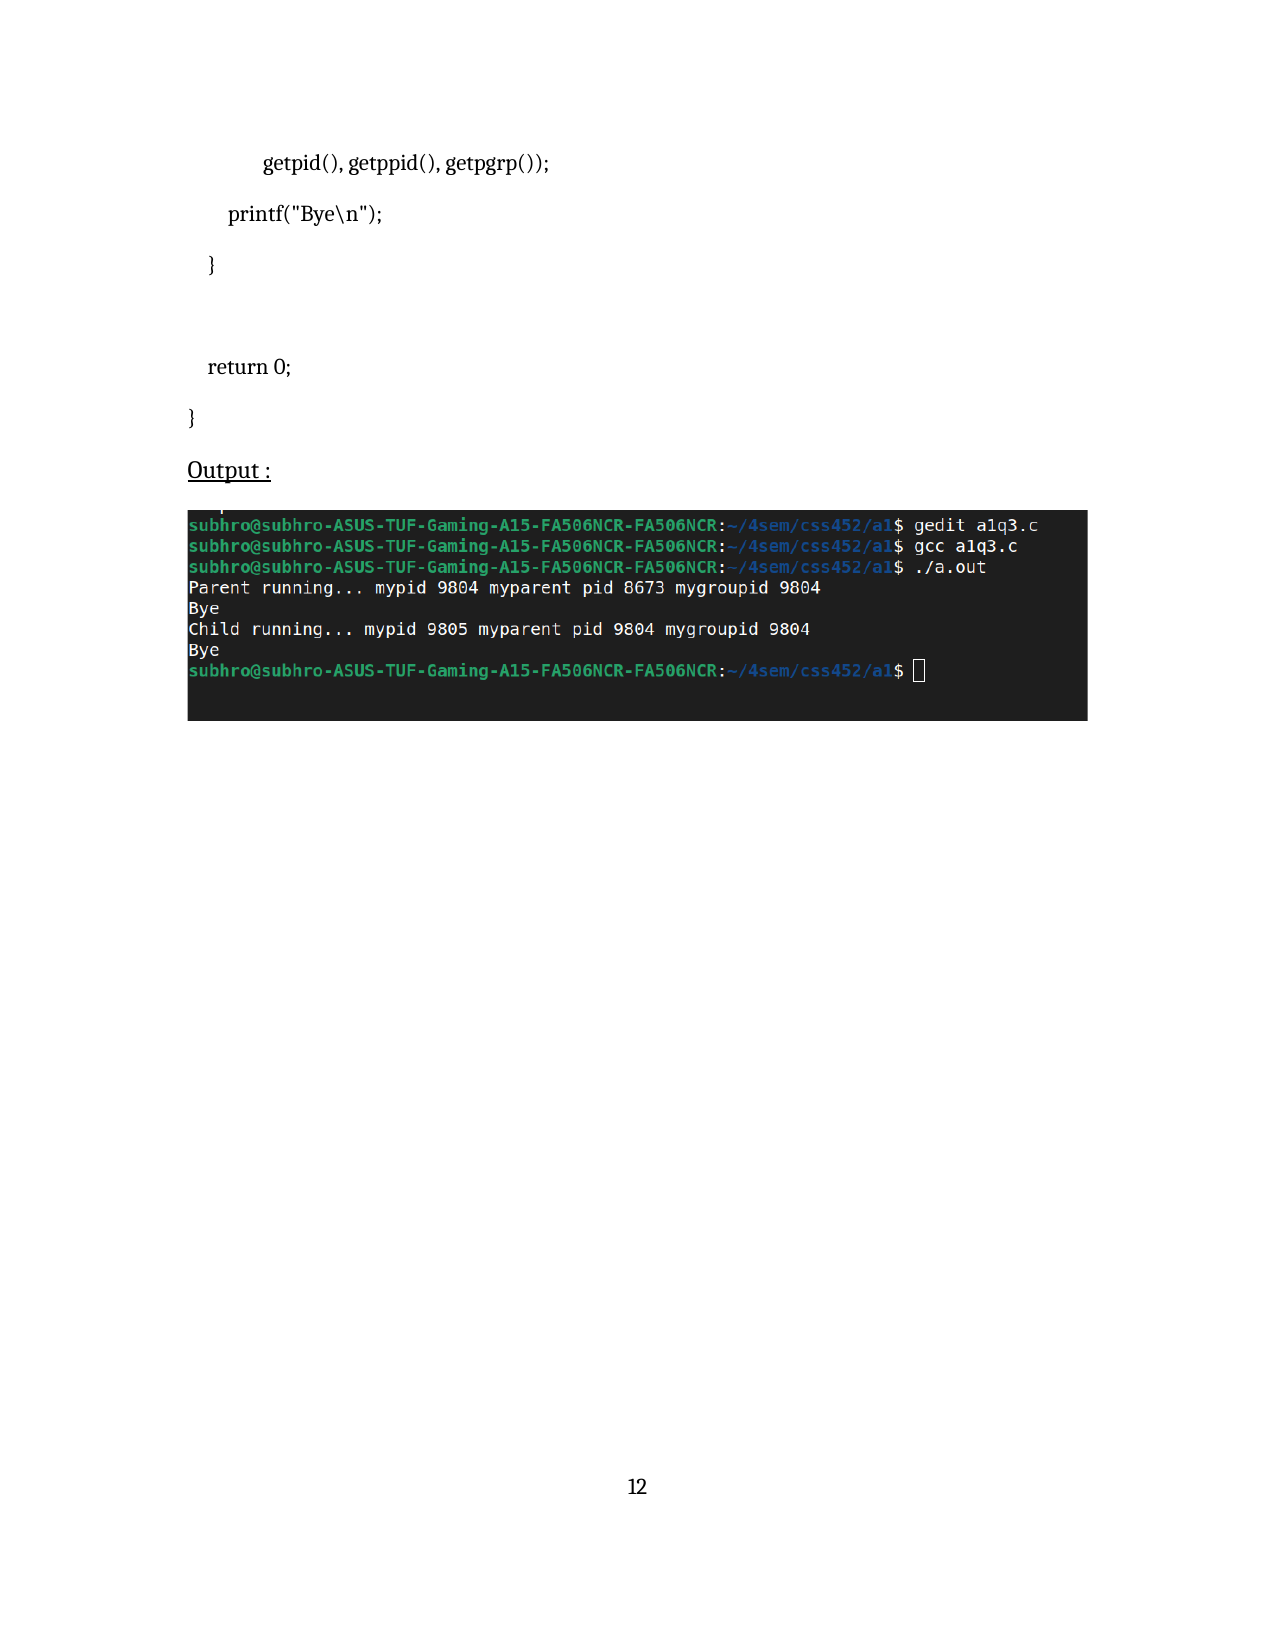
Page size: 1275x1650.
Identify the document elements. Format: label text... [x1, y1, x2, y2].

text getpid(), getppid(), getpgrp()); [187, 150, 1087, 176]
text } [187, 252, 1087, 278]
picture [187, 510, 1088, 721]
text } [187, 405, 1087, 432]
text return 0; [187, 354, 1087, 381]
text printf("Bye\n"); [187, 201, 1087, 227]
text Output : [187, 456, 1087, 485]
